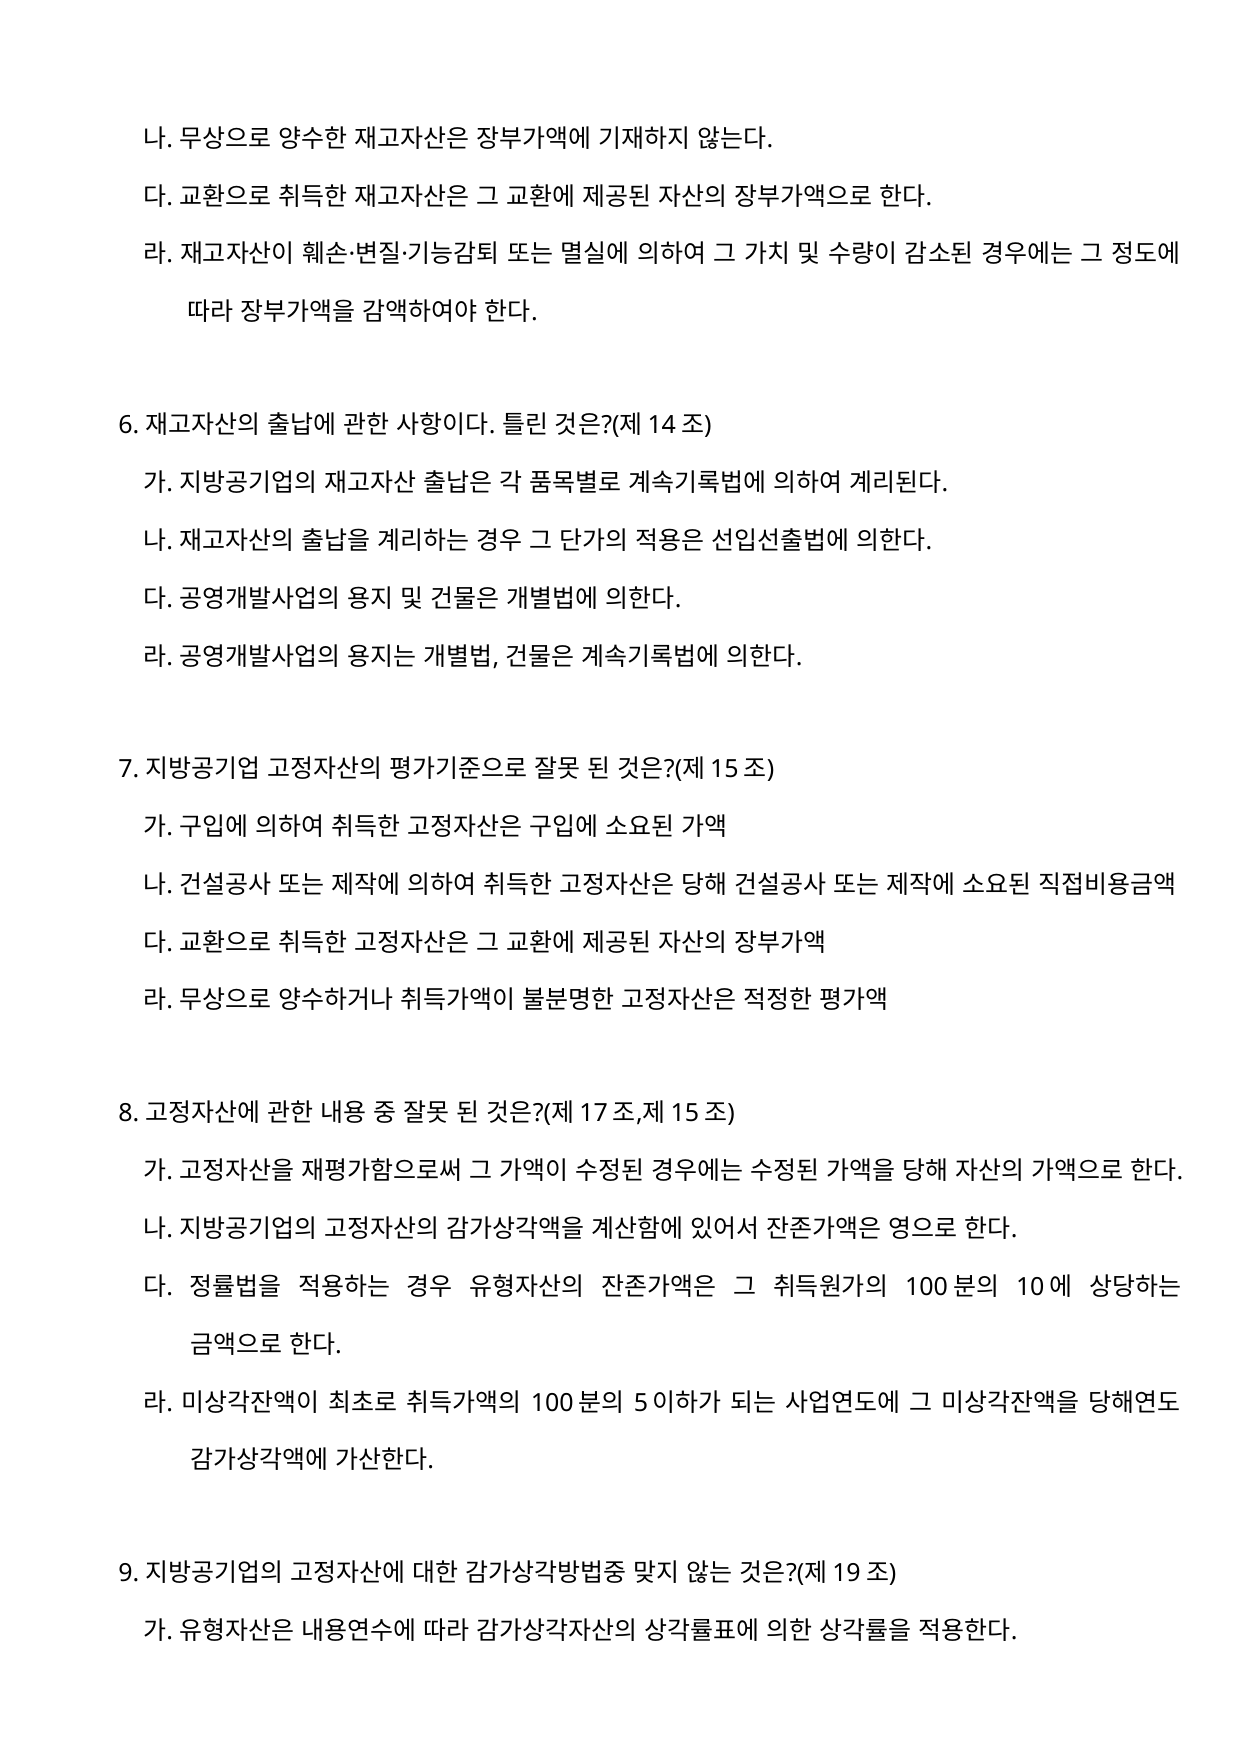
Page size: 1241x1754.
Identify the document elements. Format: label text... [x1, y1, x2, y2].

text 다. 정률법을 적용하는 경우 유형자산의 잔존가액은 그 취득원가의 100분의 10에 상당하는 금액으로 한다. [143, 1266, 1181, 1360]
text 나. 재고자산의 출납을 계리하는 경우 그 단가의 적용은 선입선출법에 의한다. [143, 520, 1181, 556]
text 라. 공영개발사업의 용지는 개별법, 건물은 계속기록법에 의한다. [143, 636, 1181, 672]
text 가. 고정자산을 재평가함으로써 그 가액이 수정된 경우에는 수정된 가액을 당해 자산의 가액으로 한다. [143, 1150, 1181, 1187]
text 라. 미상각잔액이 최초로 취득가액의 100분의 5이하가 되는 사업연도에 그 미상각잔액을 당해연도 감가상각액에 가산한다. [143, 1382, 1181, 1476]
text 라. 재고자산이 훼손·변질·기능감퇴 또는 멸실에 의하여 그 가치 및 수량이 감소된 경우에는 그 정도에 따라 장부가액을 감액하여야 한다. [143, 234, 1181, 328]
text 가. 구입에 의하여 취득한 고정자산은 구입에 소요된 가액 [143, 806, 1181, 842]
text 가. 지방공기업의 재고자산 출납은 각 품목별로 계속기록법에 의하여 계리된다. [143, 462, 1181, 498]
text 나. 무상으로 양수한 재고자산은 장부가액에 기재하지 않는다. [143, 118, 1181, 154]
text 6. 재고자산의 출납에 관한 사항이다. 틀린 것은?(제14조) [118, 404, 1181, 441]
text 7. 지방공기업 고정자산의 평가기준으로 잘못 된 것은?(제15조) [118, 748, 1181, 784]
text 가. 유형자산은 내용연수에 따라 감가상각자산의 상각률표에 의한 상각률을 적용한다. [143, 1610, 1181, 1646]
text 8. 고정자산에 관한 내용 중 잘못 된 것은?(제17조,제15조) [118, 1092, 1181, 1129]
text 라. 무상으로 양수하거나 취득가액이 불분명한 고정자산은 적정한 평가액 [143, 980, 1181, 1016]
text 다. 교환으로 취득한 재고자산은 그 교환에 제공된 자산의 장부가액으로 한다. [143, 176, 1181, 212]
text 나. 지방공기업의 고정자산의 감가상각액을 계산함에 있어서 잔존가액은 영으로 한다. [143, 1208, 1181, 1244]
text 다. 공영개발사업의 용지 및 건물은 개별법에 의한다. [143, 578, 1181, 614]
text 나. 건설공사 또는 제작에 의하여 취득한 고정자산은 당해 건설공사 또는 제작에 소요된 직접비용금액 [143, 864, 1181, 900]
text 다. 교환으로 취득한 고정자산은 그 교환에 제공된 자산의 장부가액 [143, 922, 1181, 958]
text 9. 지방공기업의 고정자산에 대한 감가상각방법중 맞지 않는 것은?(제19조) [118, 1552, 1181, 1588]
